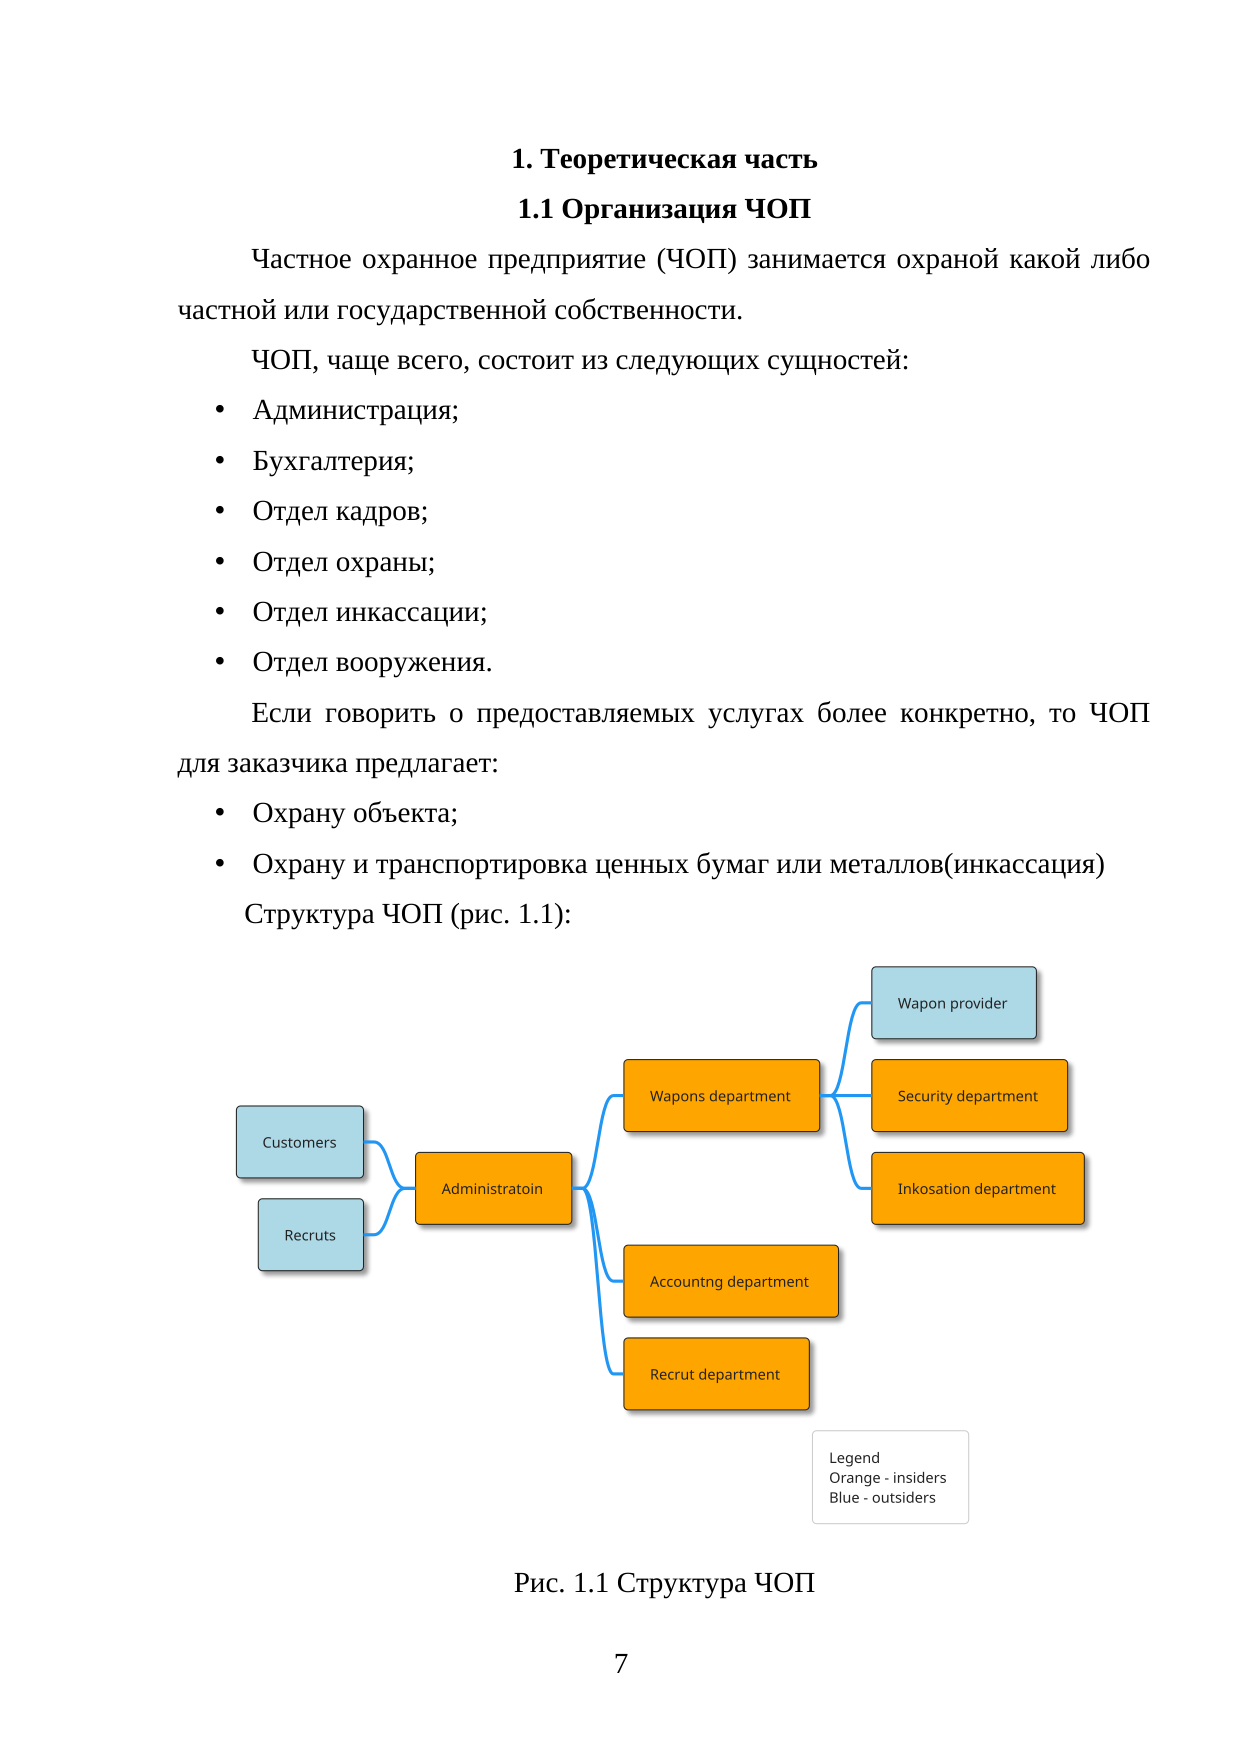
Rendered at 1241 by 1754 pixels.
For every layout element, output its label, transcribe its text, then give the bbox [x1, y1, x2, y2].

list Отдел охраны; [215, 544, 1152, 577]
list Охрану объекта; [215, 796, 1152, 829]
list Охрану и транспортировка ценных бумаг или металлов(инкассация) [215, 846, 1152, 880]
text ЧОП, чаще всего, состоит из следующих сущностей: [177, 342, 1152, 376]
list Бухгалтерия; [215, 443, 1152, 477]
picture [226, 946, 1102, 1547]
text Если говорить о предоставляемых услугах более конкретно, то ЧОП для заказчика предлагает: [177, 695, 1152, 779]
text Структура ЧОП (рис. 1.1): [177, 896, 1152, 930]
list Отдел инкассации; [215, 594, 1152, 628]
subtitle 1. Теоретическая часть [177, 141, 1152, 174]
list Администрация; [215, 392, 1152, 426]
list Отдел кадров; [215, 493, 1152, 527]
text Рис. 1.1 Структура ЧОП [177, 1565, 1152, 1598]
text Частное охранное предприятие (ЧОП) занимается охраной какой либо частной или государственной собственности. [177, 242, 1152, 325]
list Отдел вооружения. [215, 644, 1152, 678]
subtitle 1.1 Организация ЧОП [177, 191, 1152, 225]
